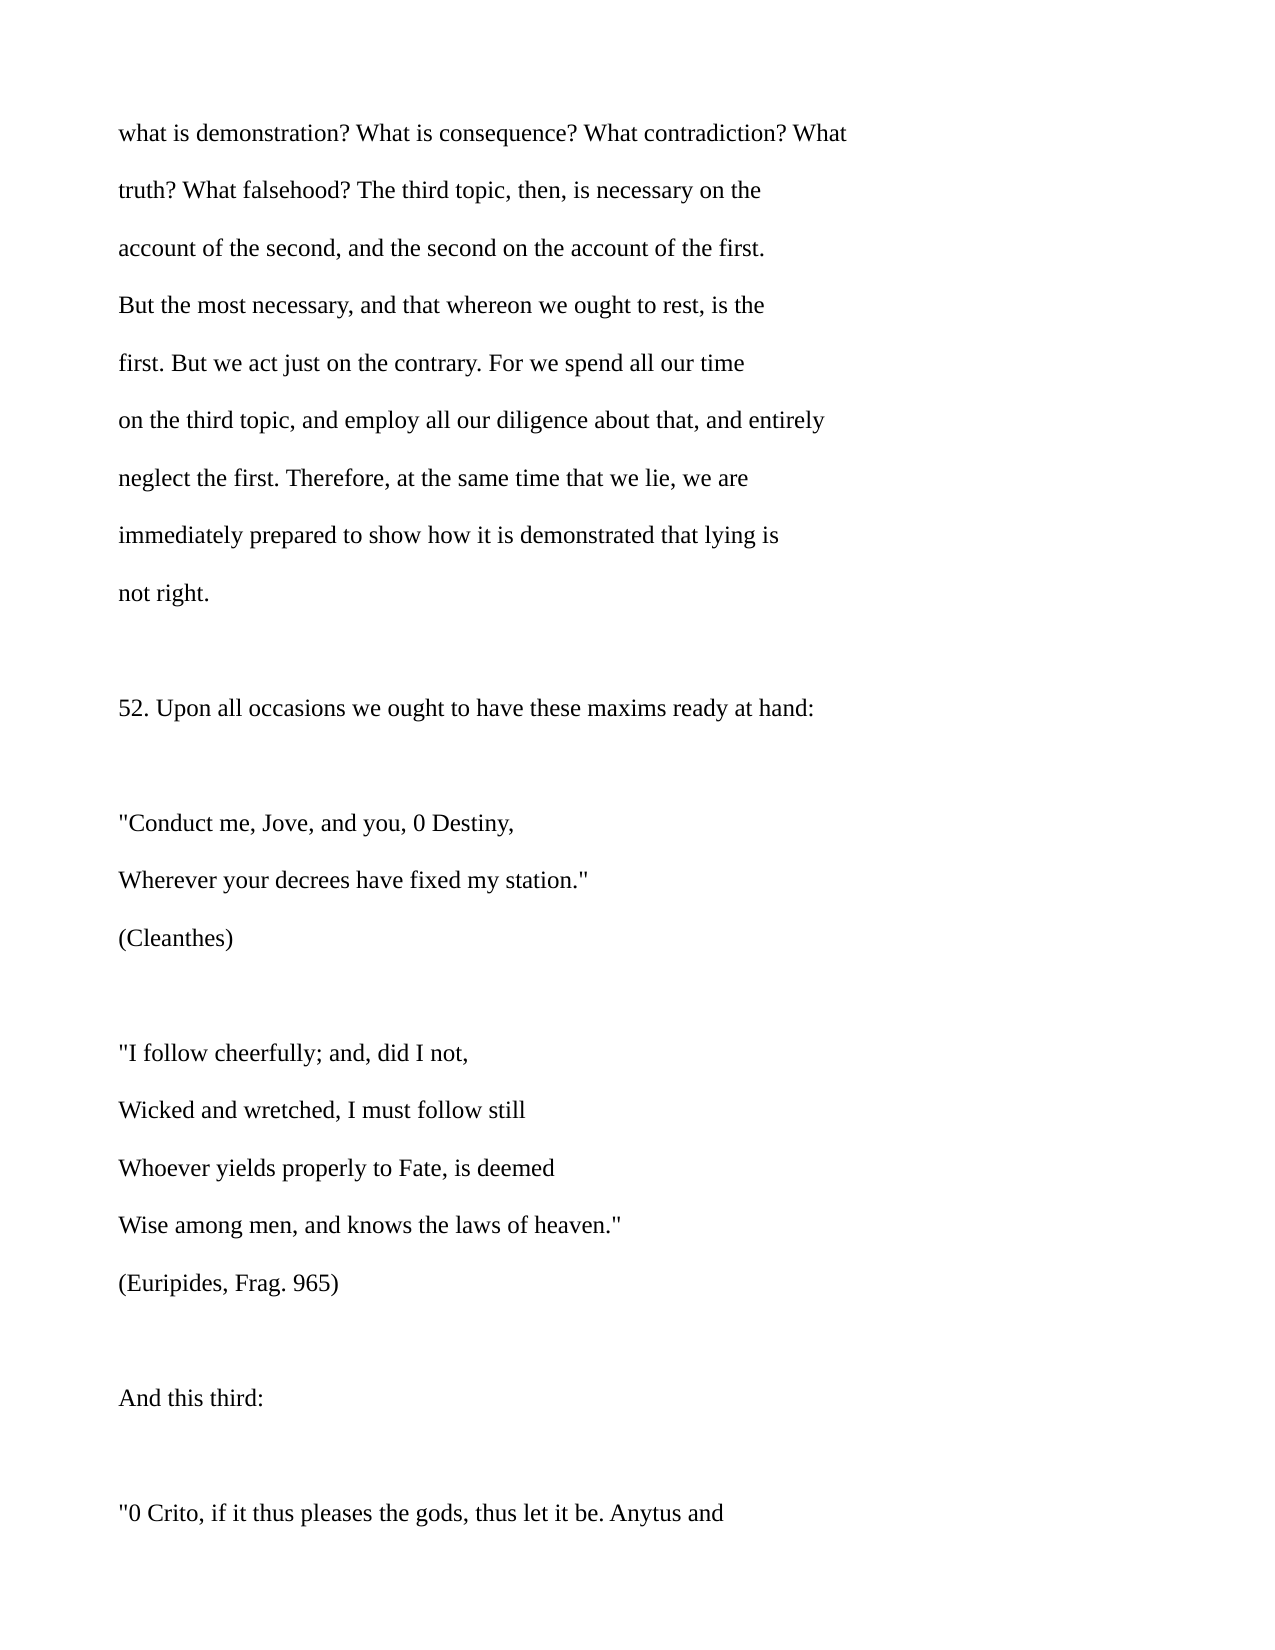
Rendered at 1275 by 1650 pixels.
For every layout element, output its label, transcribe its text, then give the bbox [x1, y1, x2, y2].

text immediately prepared to show how it is demonstrated that lying is [118, 521, 1157, 549]
text (Euripides, Frag. 965) [118, 1268, 1157, 1297]
text "Conduct me, Jove, and you, 0 Destiny, [118, 808, 1157, 837]
text Whoever yields properly to Fate, is deemed [118, 1153, 1157, 1182]
text what is demonstration? What is consequence? What contradiction? What [118, 118, 1157, 147]
text "I follow cheerfully; and, did I not, [118, 1038, 1157, 1067]
text not right. [118, 578, 1157, 607]
text (Cleanthes) [118, 923, 1157, 952]
text Wise among men, and knows the laws of heaven." [118, 1211, 1157, 1239]
text And this third: [118, 1383, 1157, 1412]
text first. But we act just on the contrary. For we spend all our time [118, 348, 1157, 377]
text on the third topic, and employ all our diligence about that, and entirely [118, 406, 1157, 434]
text truth? What falsehood? The third topic, then, is necessary on the [118, 176, 1157, 204]
text Wherever your decrees have fixed my station." [118, 866, 1157, 894]
text "0 Crito, if it thus pleases the gods, thus let it be. Anytus and [118, 1498, 1157, 1527]
text account of the second, and the second on the account of the first. [118, 233, 1157, 262]
text But the most necessary, and that whereon we ought to rest, is the [118, 291, 1157, 319]
text neglect the first. Therefore, at the same time that we lie, we are [118, 463, 1157, 492]
text Wicked and wretched, I must follow still [118, 1096, 1157, 1124]
text 52. Upon all occasions we ought to have these maxims ready at hand: [118, 693, 1157, 722]
